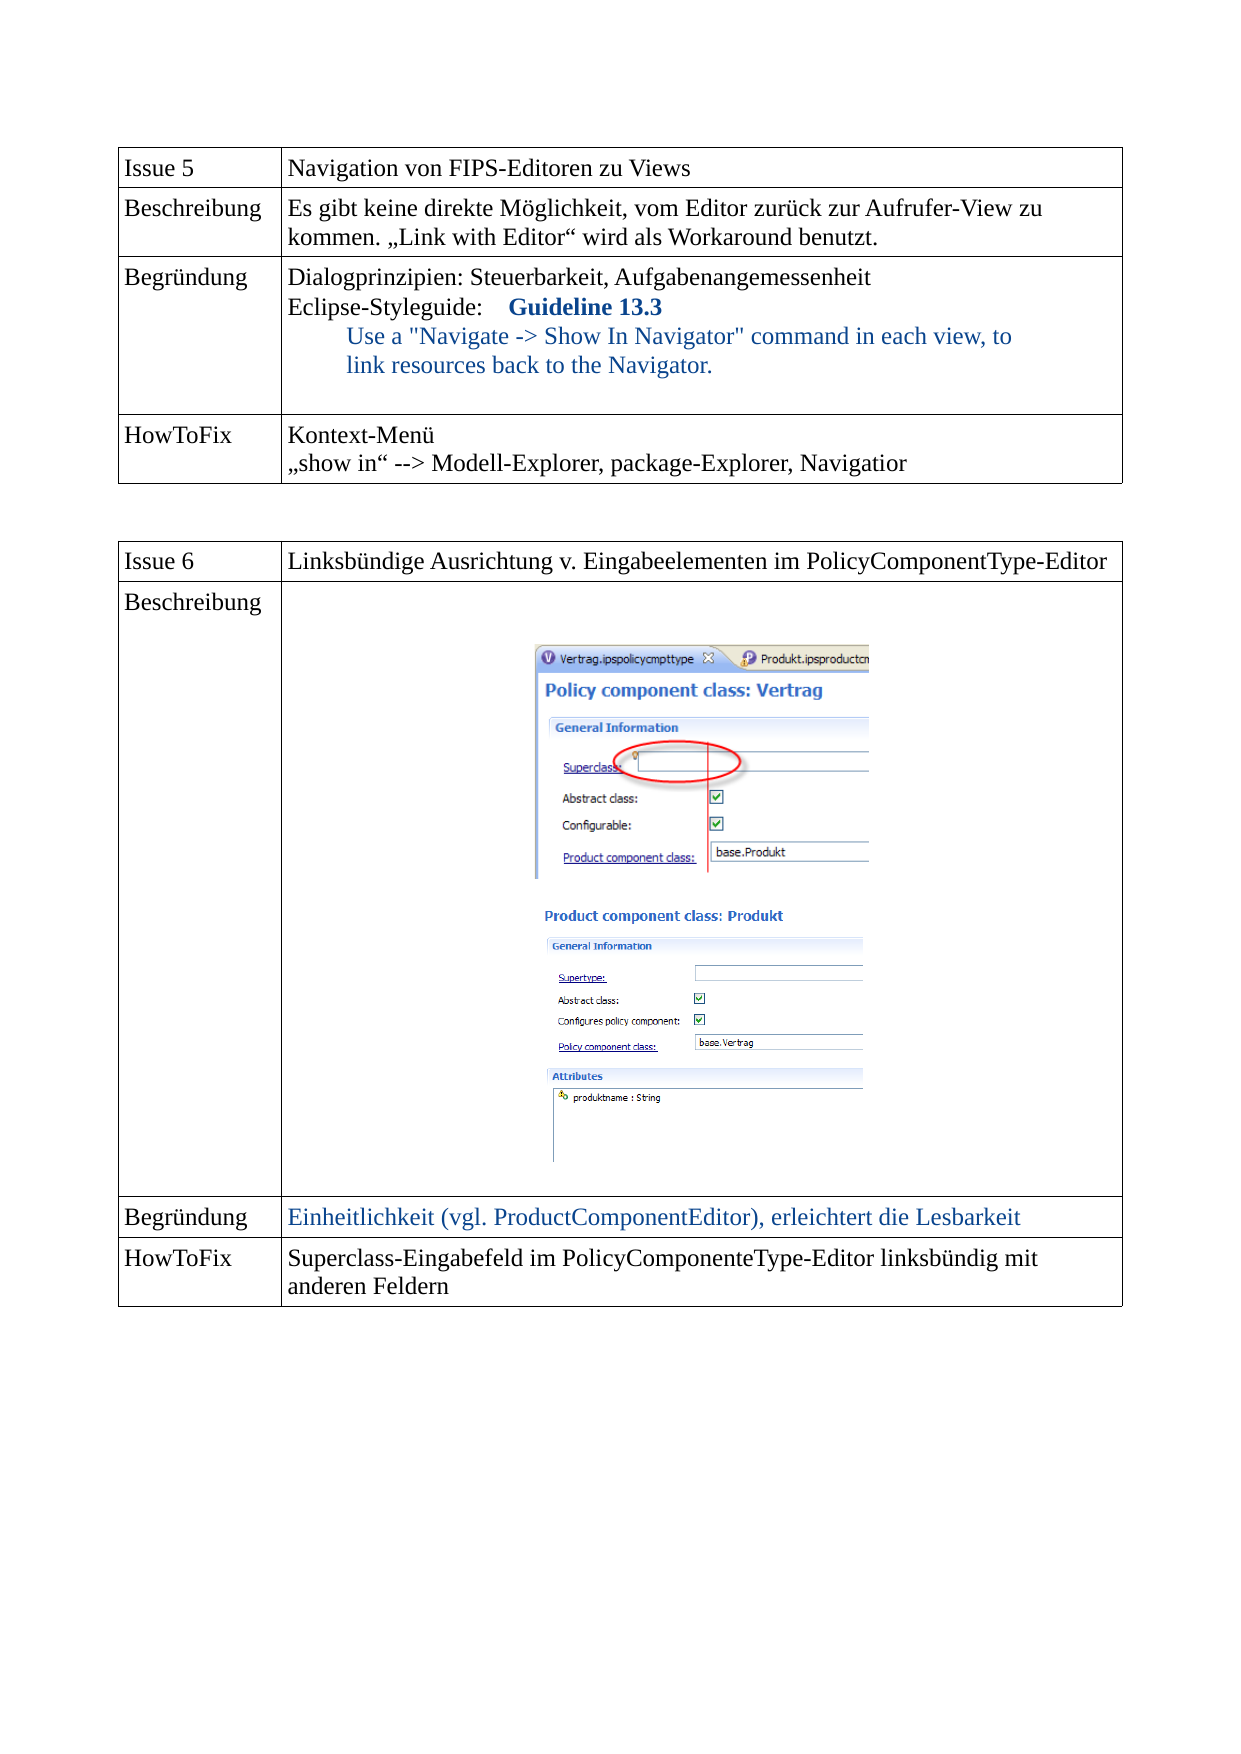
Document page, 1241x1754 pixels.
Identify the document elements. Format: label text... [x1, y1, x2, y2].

picture [534, 644, 869, 879]
table_cell Es gibt keine direkte Möglichkeit, vom Editor zurück zur Aufrufer-View zu kommen. „Link with Editor“ wird als Workaround benutzt. [282, 188, 1122, 256]
table_cell Superclass-Eingabefeld im PolicyComponenteType-Editor linksbündig mit anderen Feldern [282, 1238, 1122, 1306]
table_header Issue 6 [119, 542, 281, 581]
table_cell Einheitlichkeit (vgl. ProductComponentEditor), erleichtert die Lesbarkeit [282, 1197, 1122, 1237]
table_cell Begründung [119, 1197, 281, 1237]
table_cell Kontext-Menü „show in“ --> Modell-Explorer, package-Explorer, Navigatior [282, 415, 1122, 483]
table_cell HowToFix [119, 1238, 281, 1306]
table_cell Begründung [119, 257, 281, 414]
table_header Navigation von FIPS-Editoren zu Views [282, 148, 1122, 187]
table_header Linksbündige Ausrichtung v. Eingabeelementen im PolicyComponentType-Editor [282, 542, 1122, 581]
table_cell HowToFix [119, 415, 281, 483]
table_header Issue 5 [119, 148, 281, 187]
table_cell Beschreibung [119, 188, 281, 256]
table_cell Beschreibung [119, 582, 281, 1196]
table_cell [282, 582, 1122, 1196]
table_cell Dialogprinzipien: Steuerbarkeit, Aufgabenangemessenheit Eclipse-Styleguide:Guideline 13.3 Use a "Navigate -> Show In Navigator" command in each view, to link resources back to the Navigator. [282, 257, 1122, 414]
picture [540, 907, 863, 1162]
